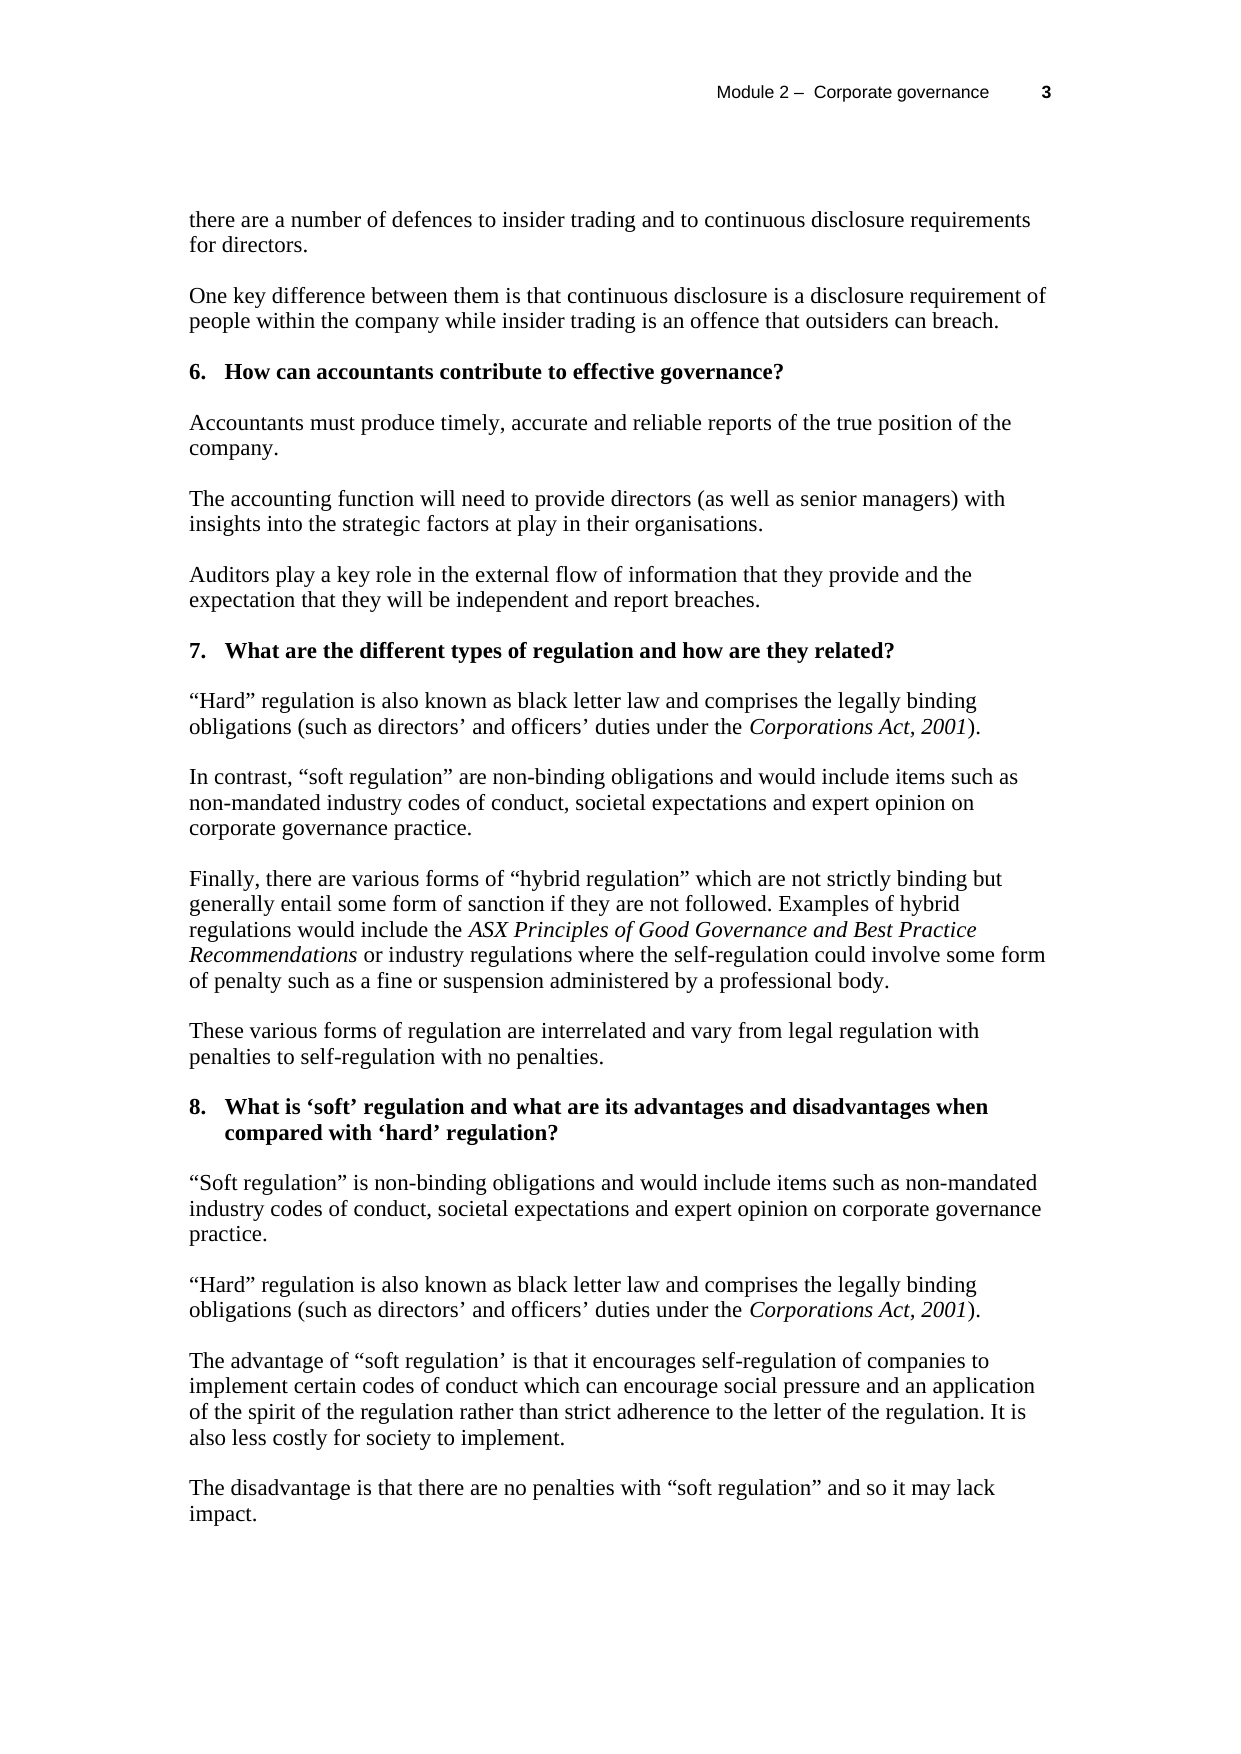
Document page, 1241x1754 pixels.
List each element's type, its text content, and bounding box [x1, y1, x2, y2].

text 6. How can accountants contribute to effective governance? [189, 359, 1051, 384]
text Auditors play a key role in the external flow of information that they provide and the expectation that they will be independent and report breaches. [189, 561, 1051, 612]
text 7. What are the different types of regulation and how are they related? [189, 637, 1051, 663]
text there are a number of defences to insider trading and to continuous disclosure requirements for directors. [189, 207, 1051, 258]
text One key difference between them is that continuous disclosure is a disclosure requirement of people within the company while insider trading is an offence that outsiders can breach. [189, 283, 1051, 334]
text 8. What is ‘soft’ regulation and what are its advantages and disadvantages when compared with ‘hard’ regulation? [189, 1094, 1051, 1145]
text Accountants must produce timely, accurate and reliable reports of the true position of the company. [189, 409, 1051, 460]
text “Hard” regulation is also known as black letter law and comprises the legally binding obligations (such as directors’ and officers’ duties under the Corporations Act, 2001). [189, 688, 1051, 739]
text The disadvantage is that there are no penalties with “soft regulation” and so it may lack impact. [189, 1475, 1051, 1526]
text “Hard” regulation is also known as black letter law and comprises the legally binding obligations (such as directors’ and officers’ duties under the Corporations Act, 2001). [189, 1272, 1051, 1323]
text The accounting function will need to provide directors (as well as senior managers) with insights into the strategic factors at play in their organisations. [189, 485, 1051, 536]
text “Soft regulation” is non-binding obligations and would include items such as non-mandated industry codes of conduct, societal expectations and expert opinion on corporate governance practice. [189, 1170, 1051, 1247]
text These various forms of regulation are interrelated and vary from legal regulation with penalties to self-regulation with no penalties. [189, 1018, 1051, 1069]
text Finally, there are various forms of “hybrid regulation” which are not strictly binding but generally entail some form of sanction if they are not followed. Examples of hybrid regulations would include the ASX Principles of Good Governance and Best Practice Recommendations or industry regulations where the self-regulation could involve some form of penalty such as a fine or suspension administered by a professional body. [189, 866, 1051, 993]
text In contrast, “soft regulation” are non-binding obligations and would include items such as non-mandated industry codes of conduct, societal expectations and expert opinion on corporate governance practice. [189, 764, 1051, 841]
text The advantage of “soft regulation’ is that it encourages self-regulation of companies to implement certain codes of conduct which can encourage social pressure and an application of the spirit of the regulation rather than strict adherence to the letter of the regulation. It is also less costly for society to implement. [189, 1348, 1051, 1450]
